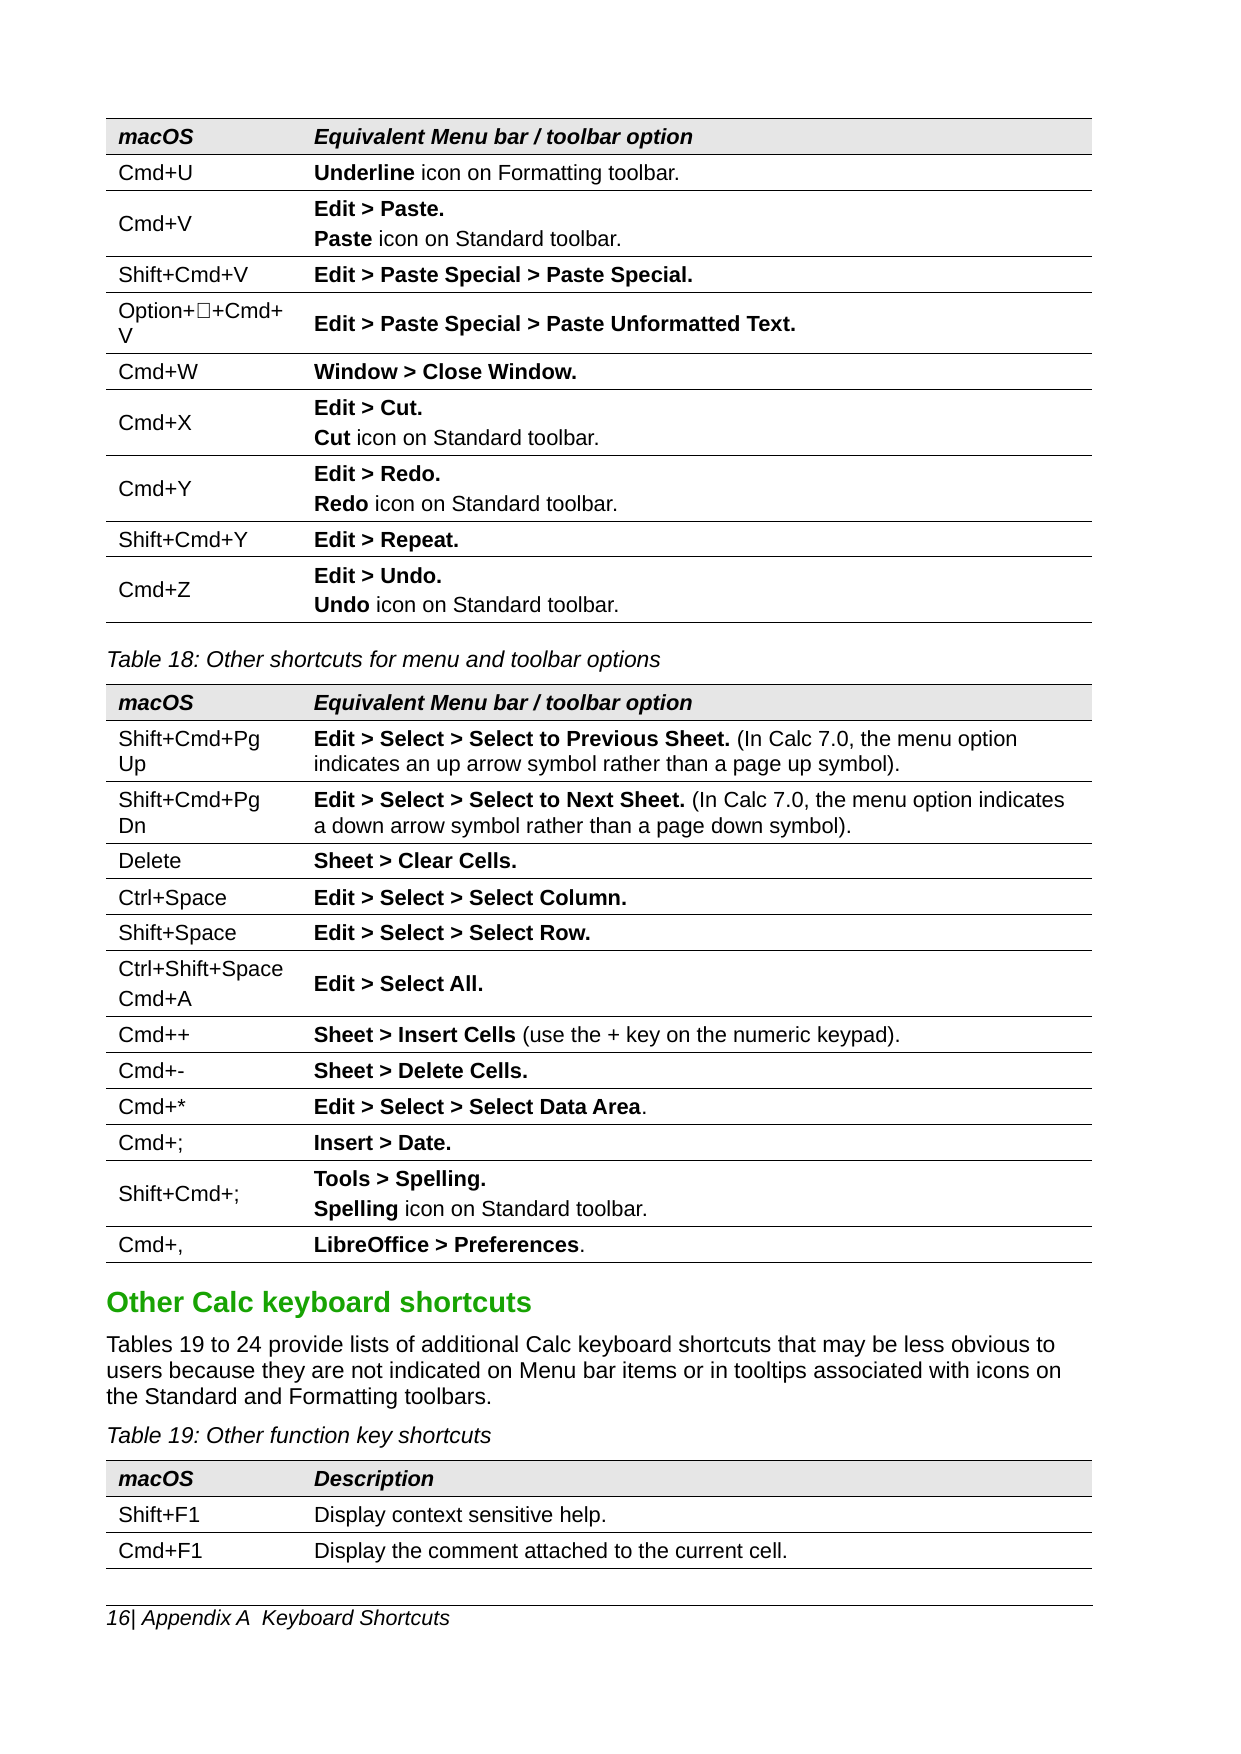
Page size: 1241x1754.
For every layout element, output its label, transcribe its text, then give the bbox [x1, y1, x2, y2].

table_cell Edit > Select > Select Data Area. [302, 1089, 1092, 1124]
table_cell Edit > Undo. Undo icon on Standard toolbar. [302, 557, 1092, 622]
table_header Equivalent Menu bar / toolbar option [302, 119, 1092, 154]
table_cell Sheet > Insert Cells (use the + key on the numeric keypad). [302, 1017, 1092, 1052]
table_cell Cmd+X [106, 390, 302, 455]
subtitle Other Calc keyboard shortcuts [106, 1285, 1093, 1319]
table_cell Cmd+W [106, 354, 302, 389]
table_cell Ctrl+Space [106, 879, 302, 914]
table_cell Edit > Paste Special > Paste Unformatted Text. [302, 293, 1092, 353]
table_cell Edit > Select > Select to Next Sheet. (In Calc 7.0, the menu option indicates a down arrow symbol rather than a page down symbol). [302, 782, 1092, 842]
table_cell Cmd+Y [106, 456, 302, 521]
text Tables 19 to 24 provide lists of additional Calc keyboard shortcuts that may be less obvious to users because they are not indicated on Menu bar items or in tooltips associated with icons on the Standard and Formatting toolbars. [106, 1331, 1093, 1410]
table_header Equivalent Menu bar / toolbar option [302, 685, 1092, 720]
table_cell Shift+Space [106, 915, 302, 950]
table_cell Shift+Cmd+; [106, 1161, 302, 1226]
table_header macOS [106, 119, 302, 154]
table_cell Display the comment attached to the current cell. [302, 1533, 1092, 1568]
table_cell Cmd+F1 [106, 1533, 302, 1568]
table_cell Ctrl+Shift+Space Cmd+A [106, 951, 302, 1016]
table_cell Edit > Select > Select Column. [302, 879, 1092, 914]
table_cell Insert > Date. [302, 1125, 1092, 1160]
table_header macOS [106, 685, 302, 720]
table_cell Cmd+* [106, 1089, 302, 1124]
table_cell Shift+Cmd+Pg Up [106, 721, 302, 781]
table_cell Cmd+; [106, 1125, 302, 1160]
table_cell Edit > Redo. Redo icon on Standard toolbar. [302, 456, 1092, 521]
table_cell Delete [106, 844, 302, 878]
table_cell Window > Close Window. [302, 354, 1092, 389]
table_cell Underline icon on Formatting toolbar. [302, 155, 1092, 190]
table_cell Shift+F1 [106, 1497, 302, 1532]
table_cell Tools > Spelling. Spelling icon on Standard toolbar. [302, 1161, 1092, 1226]
table_cell Shift+Cmd+V [106, 257, 302, 292]
table_cell Cmd++ [106, 1017, 302, 1052]
table_cell Shift+Cmd+Pg Dn [106, 782, 302, 842]
table_cell Edit > Select All. [302, 951, 1092, 1016]
table_cell Cmd+, [106, 1227, 302, 1262]
table_cell Cmd+Z [106, 557, 302, 622]
table_cell Edit > Paste Special > Paste Special. [302, 257, 1092, 292]
table_cell Cmd+U [106, 155, 302, 190]
table_cell Option++Cmd+V [106, 293, 302, 353]
text Table 19: Other function key shortcuts [106, 1422, 1093, 1448]
table_cell Cmd+- [106, 1053, 302, 1088]
table_cell Cmd+V [106, 191, 302, 256]
table_cell Shift+Cmd+Y [106, 522, 302, 556]
table_cell Edit > Select > Select Row. [302, 915, 1092, 950]
table_cell Sheet > Delete Cells. [302, 1053, 1092, 1088]
table_header macOS [106, 1461, 302, 1496]
table_cell Edit > Select > Select to Previous Sheet. (In Calc 7.0, the menu option indicates an up arrow symbol rather than a page up symbol). [302, 721, 1092, 781]
table_cell Edit > Paste. Paste icon on Standard toolbar. [302, 191, 1092, 256]
table_cell Display context sensitive help. [302, 1497, 1092, 1532]
table_cell Edit > Repeat. [302, 522, 1092, 556]
table_cell LibreOffice > Preferences. [302, 1227, 1092, 1262]
table_cell Sheet > Clear Cells. [302, 844, 1092, 878]
table_header Description [302, 1461, 1092, 1496]
table_cell Edit > Cut. Cut icon on Standard toolbar. [302, 390, 1092, 455]
text Table 18: Other shortcuts for menu and toolbar options [106, 646, 1093, 672]
